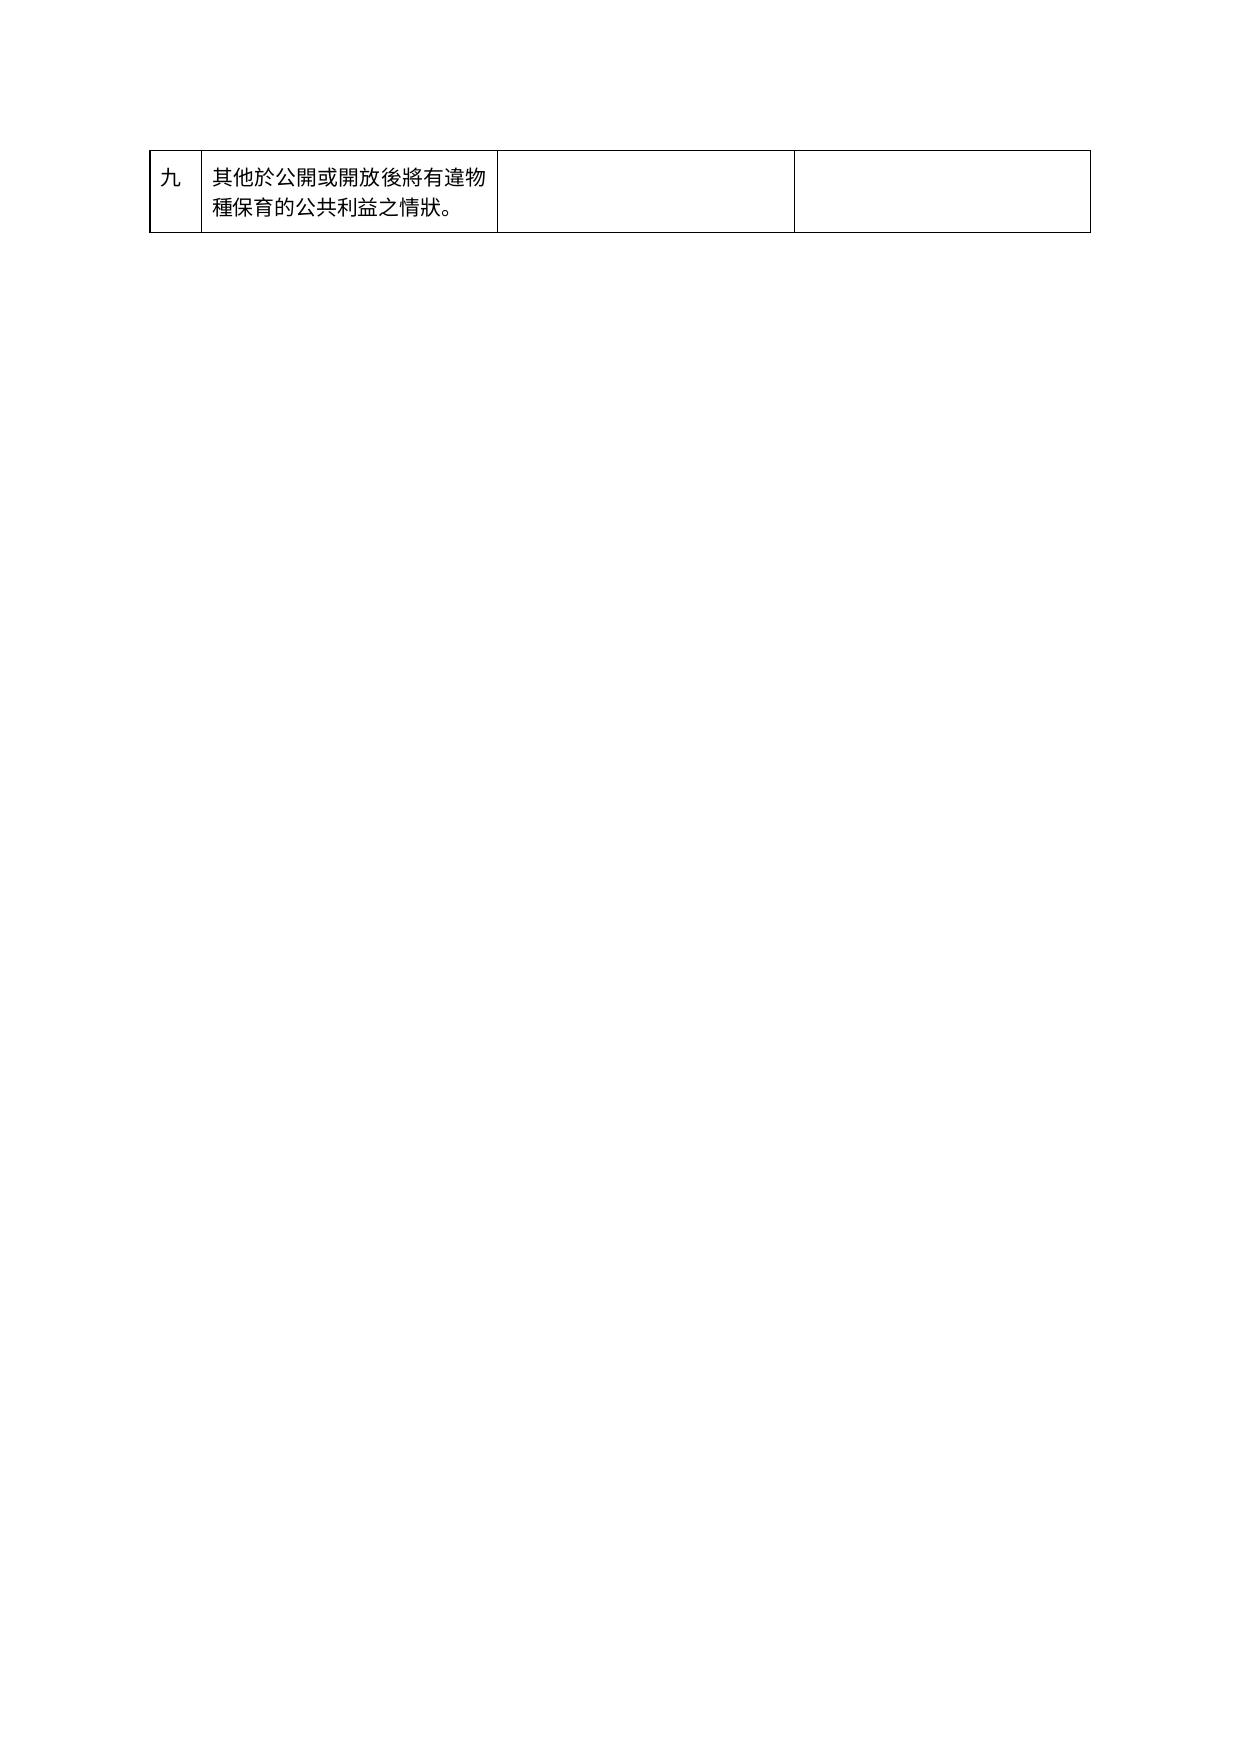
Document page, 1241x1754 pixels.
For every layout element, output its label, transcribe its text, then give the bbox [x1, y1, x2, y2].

table_cell 其他於公開或開放後將有違物種保育的公共利益之情狀。 [202, 151, 497, 232]
table_cell 九 [151, 151, 201, 232]
table_cell [795, 151, 1090, 232]
table_cell [498, 151, 794, 232]
